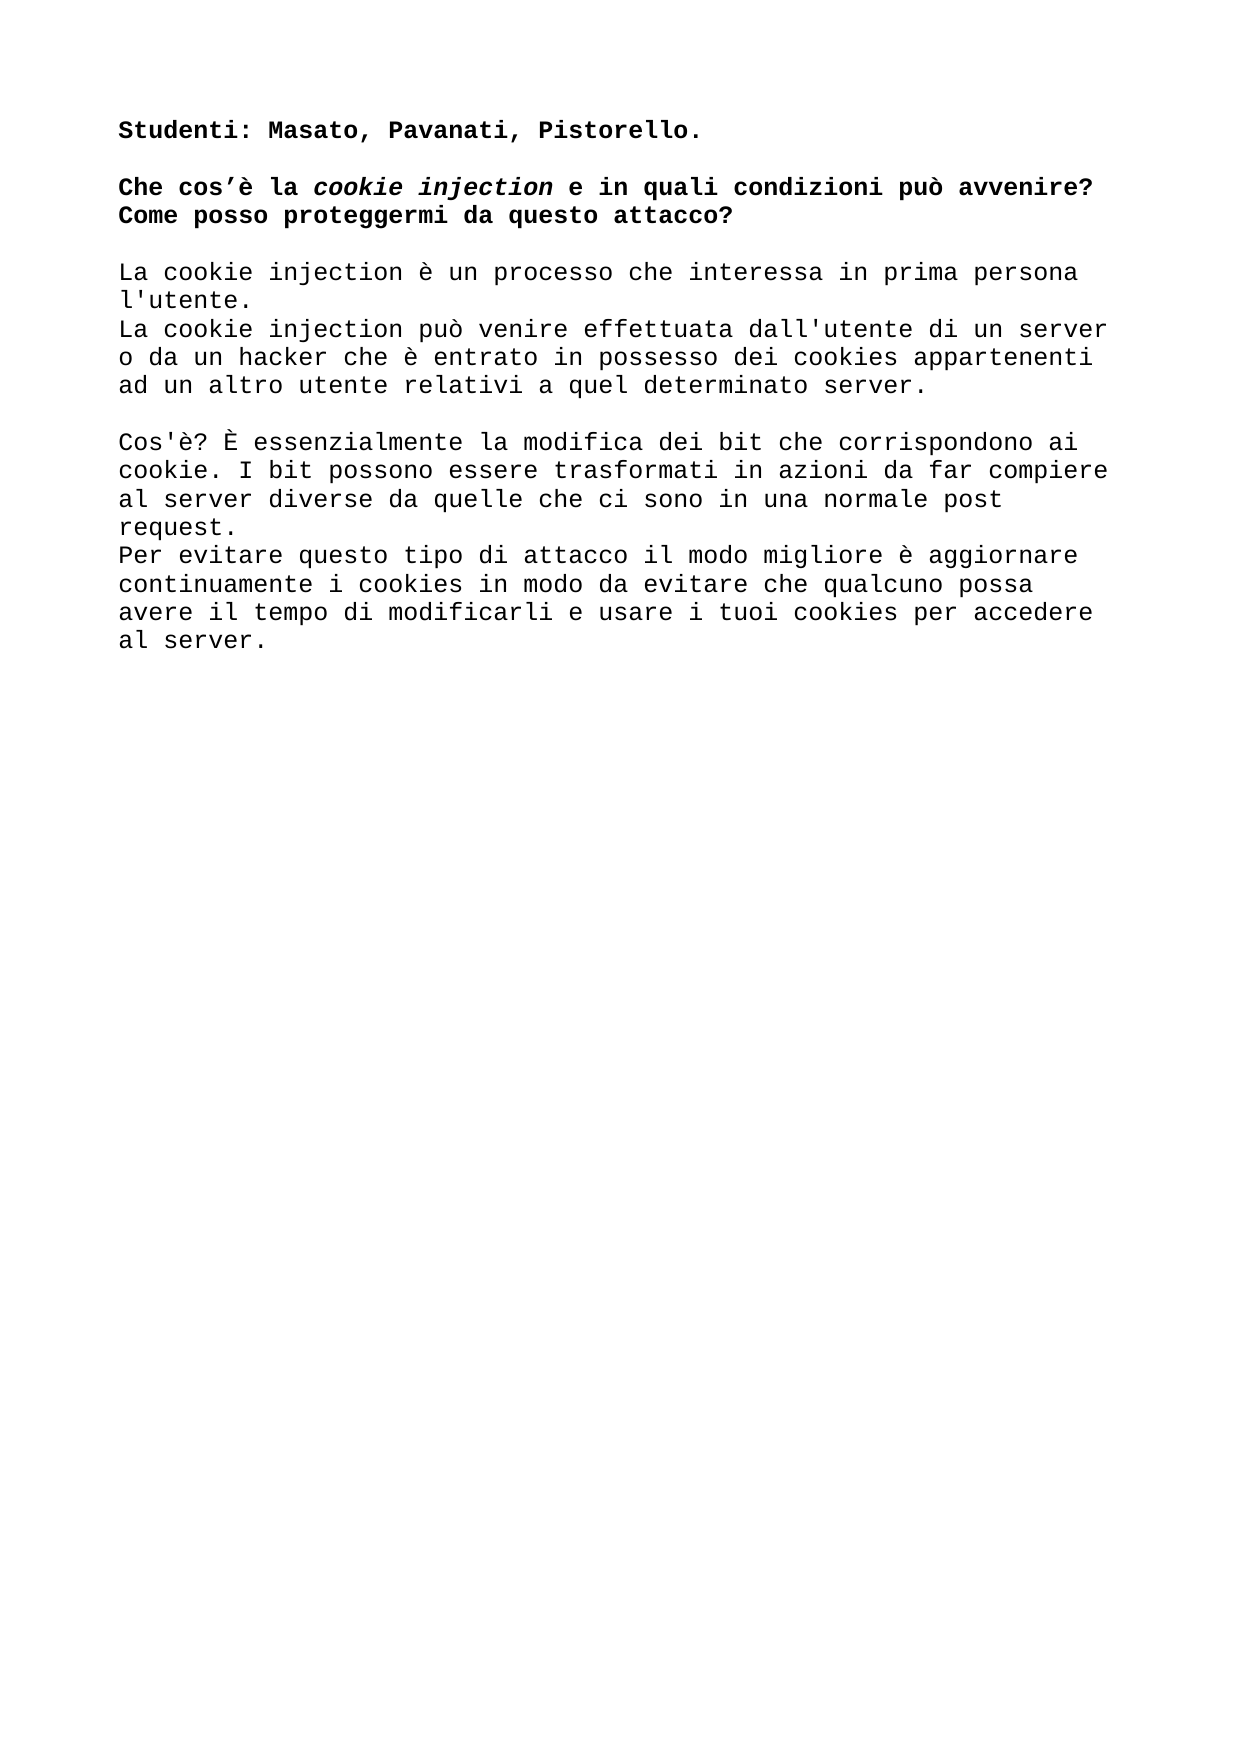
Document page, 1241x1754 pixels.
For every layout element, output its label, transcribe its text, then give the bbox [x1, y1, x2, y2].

text Che cos’è la cookie injection e in quali condizioni può avvenire? Come posso proteggermi da questo attacco? [118, 175, 1122, 231]
text La cookie injection è un processo che interessa in prima persona l'utente. [118, 260, 1122, 316]
text La cookie injection può venire effettuata dall'utente di un server o da un hacker che è entrato in possesso dei cookies appartenenti ad un altro utente relativi a quel determinato server. [118, 316, 1122, 401]
text Per evitare questo tipo di attacco il modo migliore è aggiornare continuamente i cookies in modo da evitare che qualcuno possa avere il tempo di modificarli e usare i tuoi cookies per accedere al server. [118, 543, 1122, 656]
text Cos'è? È essenzialmente la modifica dei bit che corrispondono ai cookie. I bit possono essere trasformati in azioni da far compiere al server diverse da quelle che ci sono in una normale post request. [118, 430, 1122, 543]
text Studenti: Masato, Pavanati, Pistorello. [118, 118, 1122, 146]
